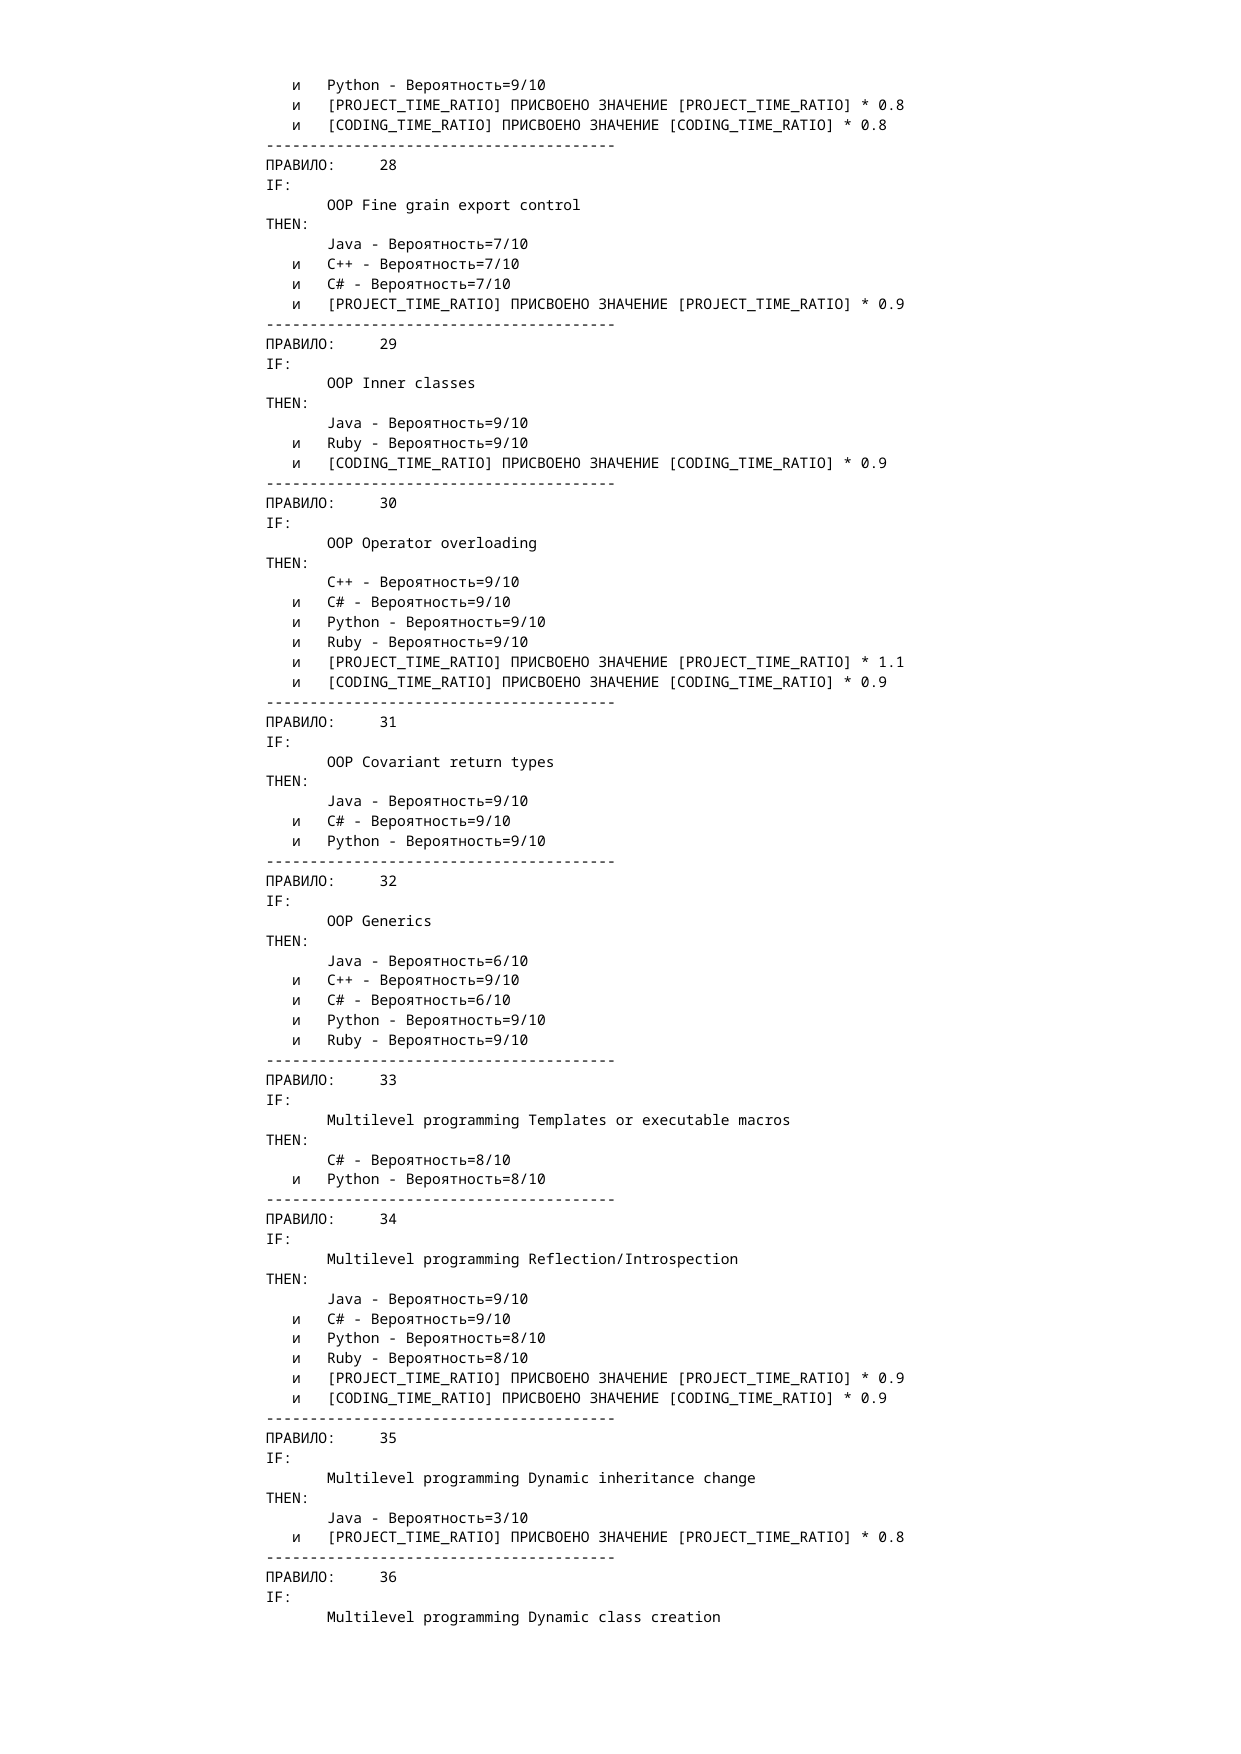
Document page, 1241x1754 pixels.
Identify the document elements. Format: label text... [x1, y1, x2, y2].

text OOP Inner classes [266, 373, 1152, 393]
text Java - Вероятность=3/10 [266, 1507, 1152, 1527]
text ---------------------------------------- [266, 1547, 1152, 1567]
text THEN: [266, 771, 1152, 791]
text и C# - Вероятность=9/10 [266, 811, 1152, 831]
text и [CODING_TIME_RATIO] ПРИСВОЕНО ЗНАЧЕНИЕ [CODING_TIME_RATIO] * 0.9 [266, 1388, 1152, 1408]
text ---------------------------------------- [266, 473, 1152, 493]
text и Python - Вероятность=9/10 [266, 831, 1152, 851]
text и Ruby - Вероятность=9/10 [266, 632, 1152, 652]
text ПРАВИЛО: 35 [266, 1428, 1152, 1448]
text Multilevel programming Reflection/Introspection [266, 1249, 1152, 1269]
text и Python - Вероятность=8/10 [266, 1328, 1152, 1348]
text Multilevel programming Dynamic inheritance change [266, 1468, 1152, 1487]
text и [CODING_TIME_RATIO] ПРИСВОЕНО ЗНАЧЕНИЕ [CODING_TIME_RATIO] * 0.8 [266, 115, 1152, 134]
text и Python - Вероятность=9/10 [266, 75, 1152, 95]
text ---------------------------------------- [266, 692, 1152, 712]
text и Python - Вероятность=9/10 [266, 1010, 1152, 1030]
text и Python - Вероятность=9/10 [266, 612, 1152, 632]
text ---------------------------------------- [266, 1050, 1152, 1070]
text и [CODING_TIME_RATIO] ПРИСВОЕНО ЗНАЧЕНИЕ [CODING_TIME_RATIO] * 0.9 [266, 672, 1152, 692]
text ---------------------------------------- [266, 1408, 1152, 1428]
text ПРАВИЛО: 33 [266, 1070, 1152, 1089]
text и C++ - Вероятность=7/10 [266, 254, 1152, 274]
text THEN: [266, 930, 1152, 950]
text Multilevel programming Dynamic class creation [266, 1607, 1152, 1627]
text THEN: [266, 393, 1152, 413]
text ПРАВИЛО: 36 [266, 1567, 1152, 1587]
text ПРАВИЛО: 30 [266, 493, 1152, 513]
text OOP Fine grain export control [266, 194, 1152, 214]
text ПРАВИЛО: 31 [266, 712, 1152, 731]
text Java - Вероятность=9/10 [266, 791, 1152, 811]
text и [PROJECT_TIME_RATIO] ПРИСВОЕНО ЗНАЧЕНИЕ [PROJECT_TIME_RATIO] * 0.9 [266, 1368, 1152, 1388]
text OOP Generics [266, 911, 1152, 930]
text Java - Вероятность=9/10 [266, 1288, 1152, 1308]
text C++ - Вероятность=9/10 [266, 572, 1152, 592]
text IF: [266, 1587, 1152, 1607]
text и C++ - Вероятность=9/10 [266, 970, 1152, 990]
text OOP Covariant return types [266, 751, 1152, 771]
text и [PROJECT_TIME_RATIO] ПРИСВОЕНО ЗНАЧЕНИЕ [PROJECT_TIME_RATIO] * 0.9 [266, 294, 1152, 314]
text THEN: [266, 1129, 1152, 1149]
text Java - Вероятность=6/10 [266, 950, 1152, 970]
text и [CODING_TIME_RATIO] ПРИСВОЕНО ЗНАЧЕНИЕ [CODING_TIME_RATIO] * 0.9 [266, 453, 1152, 473]
text ПРАВИЛО: 28 [266, 154, 1152, 174]
text и [PROJECT_TIME_RATIO] ПРИСВОЕНО ЗНАЧЕНИЕ [PROJECT_TIME_RATIO] * 0.8 [266, 95, 1152, 115]
text C# - Вероятность=8/10 [266, 1149, 1152, 1169]
text THEN: [266, 1487, 1152, 1507]
text и C# - Вероятность=7/10 [266, 274, 1152, 294]
text IF: [266, 731, 1152, 751]
text Java - Вероятность=7/10 [266, 234, 1152, 254]
text ---------------------------------------- [266, 134, 1152, 154]
text IF: [266, 1448, 1152, 1468]
text ПРАВИЛО: 32 [266, 871, 1152, 891]
text IF: [266, 891, 1152, 911]
text IF: [266, 353, 1152, 373]
text и Ruby - Вероятность=9/10 [266, 1030, 1152, 1050]
text и Ruby - Вероятность=8/10 [266, 1348, 1152, 1368]
text и [PROJECT_TIME_RATIO] ПРИСВОЕНО ЗНАЧЕНИЕ [PROJECT_TIME_RATIO] * 1.1 [266, 652, 1152, 672]
text Multilevel programming Templates or executable macros [266, 1109, 1152, 1129]
text ПРАВИЛО: 34 [266, 1209, 1152, 1229]
text и C# - Вероятность=6/10 [266, 990, 1152, 1010]
text OOP Operator overloading [266, 532, 1152, 552]
text THEN: [266, 1269, 1152, 1288]
text и Python - Вероятность=8/10 [266, 1169, 1152, 1189]
text Java - Вероятность=9/10 [266, 413, 1152, 433]
text IF: [266, 1089, 1152, 1109]
text ---------------------------------------- [266, 851, 1152, 871]
text THEN: [266, 214, 1152, 234]
text и [PROJECT_TIME_RATIO] ПРИСВОЕНО ЗНАЧЕНИЕ [PROJECT_TIME_RATIO] * 0.8 [266, 1527, 1152, 1547]
text IF: [266, 513, 1152, 532]
text ---------------------------------------- [266, 1189, 1152, 1209]
text THEN: [266, 552, 1152, 572]
text IF: [266, 174, 1152, 194]
text и Ruby - Вероятность=9/10 [266, 433, 1152, 453]
text ПРАВИЛО: 29 [266, 333, 1152, 353]
text и C# - Вероятность=9/10 [266, 1308, 1152, 1328]
text и C# - Вероятность=9/10 [266, 592, 1152, 612]
text IF: [266, 1229, 1152, 1249]
text ---------------------------------------- [266, 314, 1152, 333]
